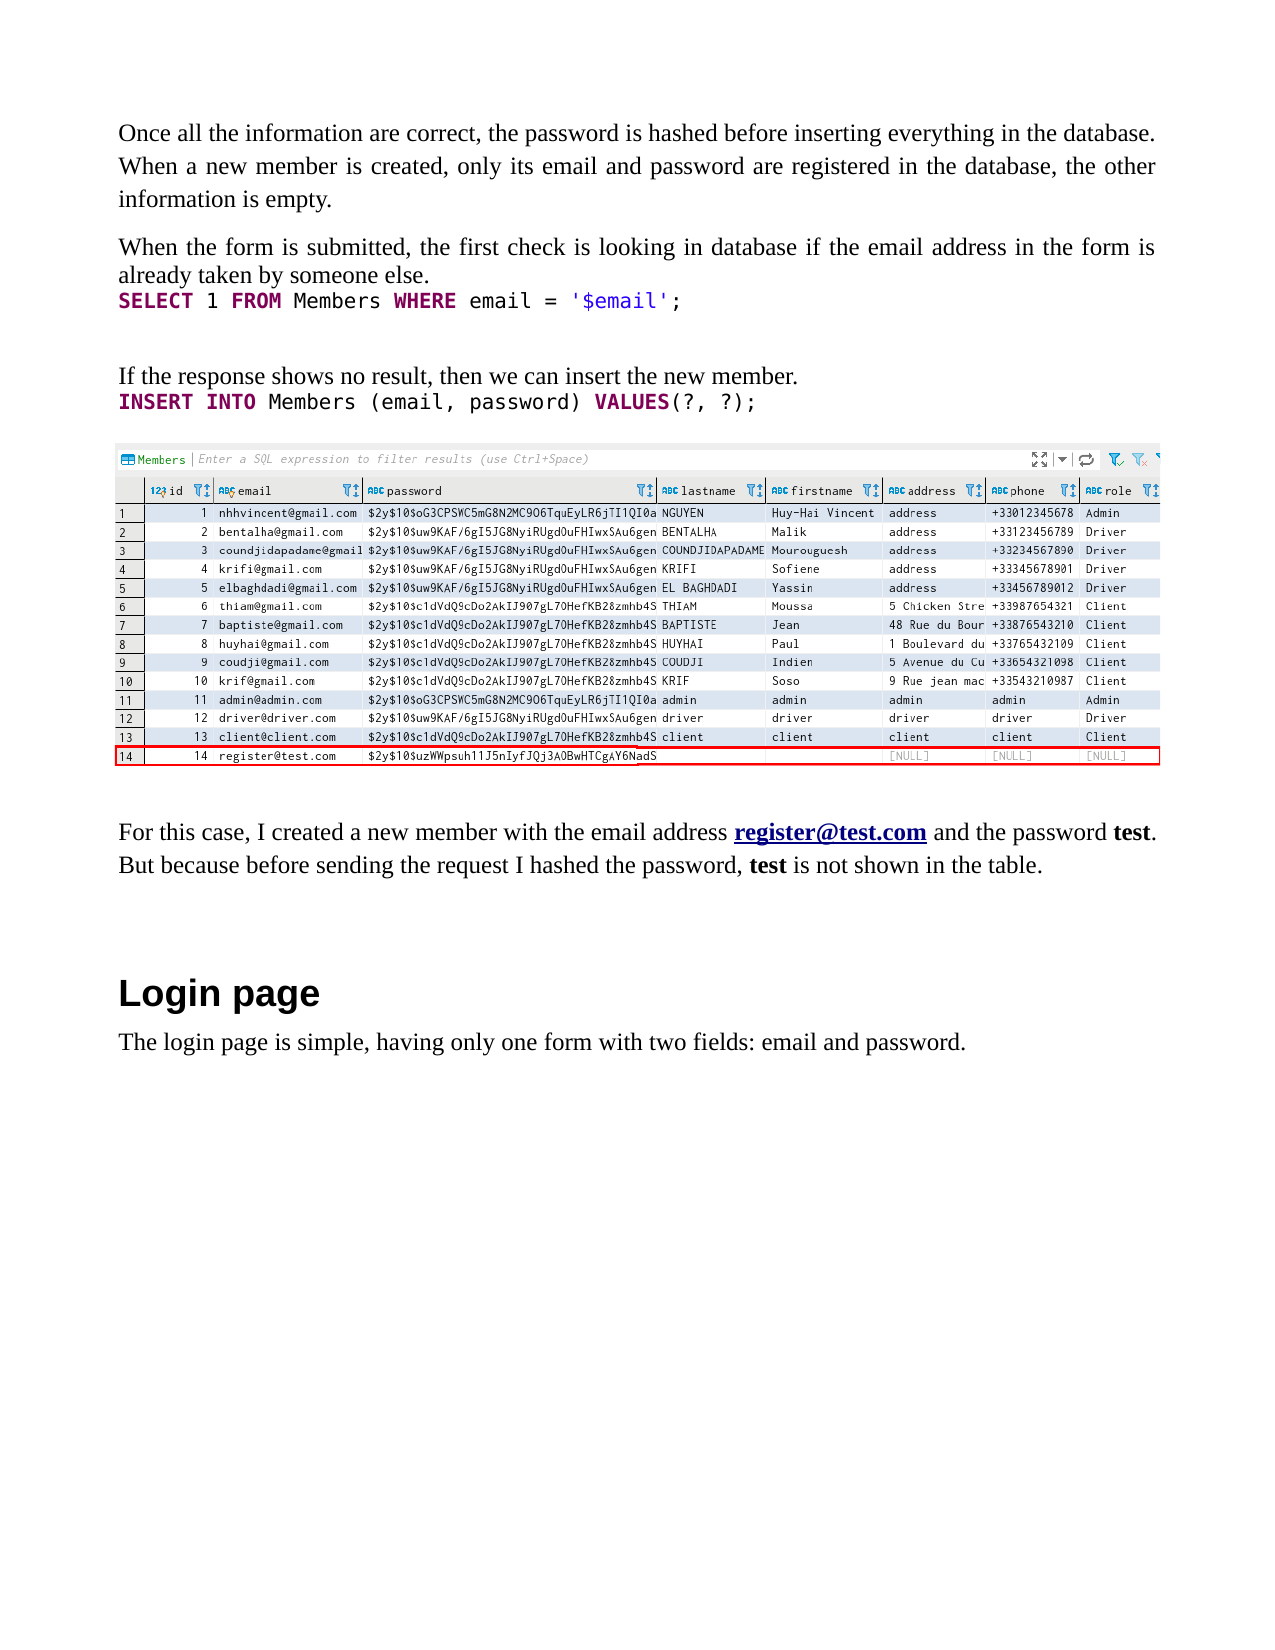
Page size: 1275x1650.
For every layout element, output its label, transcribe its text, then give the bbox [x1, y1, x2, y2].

text INSERT INTO Members (email, password) VALUES(?, ?); [118, 390, 1157, 414]
text SELECT 1 FROM Members WHERE email = '$email'; [118, 289, 1157, 313]
picture [114, 443, 1161, 766]
text Once all the information are correct, the password is hashed before inserting everything in the database. When a new member is created, only its email and password are registered in the database, the other information is empty. [118, 118, 1157, 213]
text The login page is simple, having only one form with two fields: email and password. [118, 1027, 1157, 1056]
text When the form is submitted, the first check is looking in database if the email address in the form is already taken by someone else. [118, 232, 1157, 289]
subtitle Login page [118, 971, 1157, 1014]
text If the response shows no result, then we can insert the new member. [118, 361, 1157, 390]
text For this case, I created a new member with the email address register@test.com and the password test. But because before sending the request I hashed the password, test is not shown in the table. [118, 817, 1157, 879]
